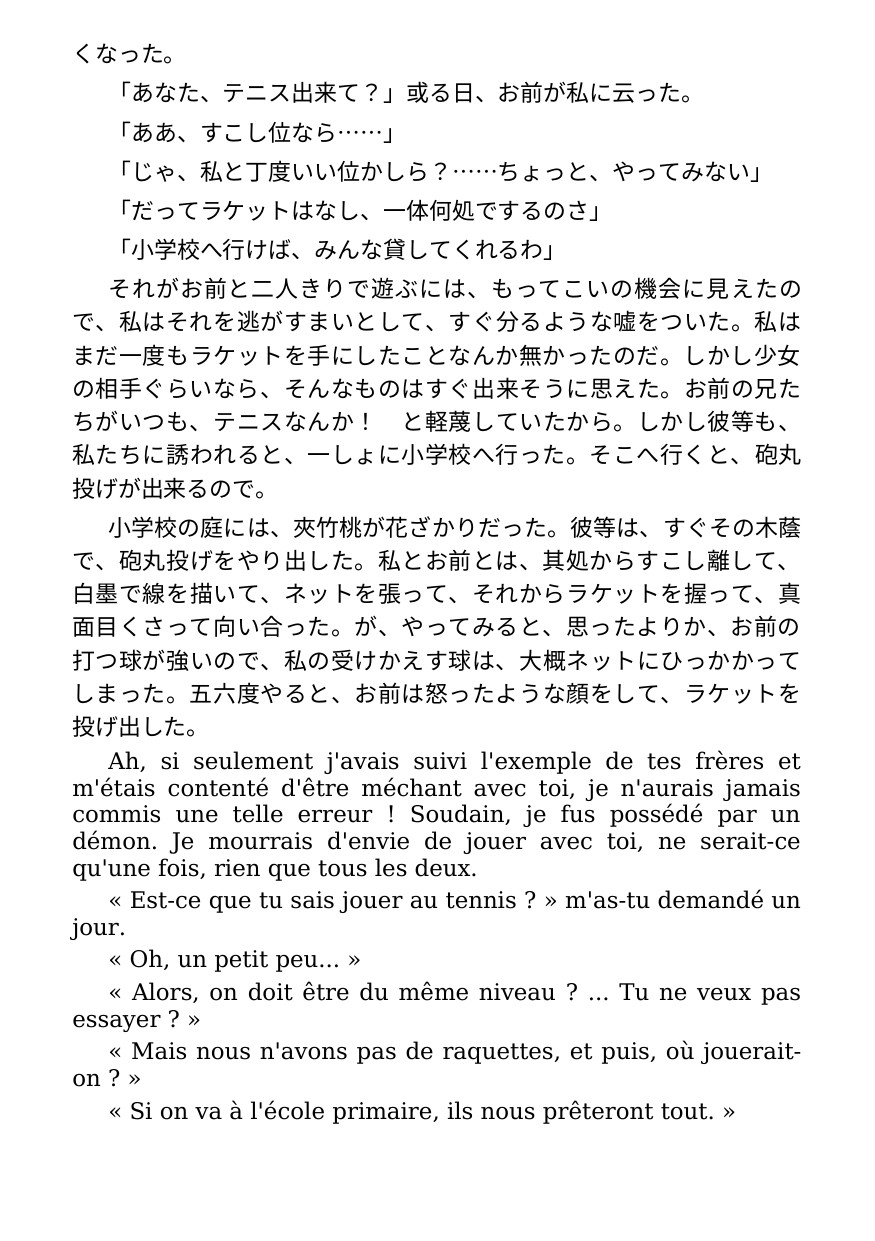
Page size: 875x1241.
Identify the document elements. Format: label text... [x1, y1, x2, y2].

text 「だってラケットはなし、一体何処でするのさ」 [72, 193, 802, 226]
text « Alors, on doit être du même niveau ? ... Tu ne veux pas essayer ? » [72, 979, 802, 1033]
text « Oh, un petit peu... » [72, 947, 802, 973]
text « Mais nous n'avons pas de raquettes, et puis, où jouerait-on ? » [72, 1038, 802, 1092]
text « Est-ce que tu sais jouer au tennis ? » m'as-tu demandé un jour. [72, 887, 802, 941]
text 「小学校へ行けば、みんな貸してくれるわ」 [72, 232, 802, 265]
text 「ああ、すこし位なら……」 [72, 114, 802, 148]
text 「じゃ、私と丁度いい位かしら？……ちょっと、やってみない」 [72, 153, 802, 187]
text それがお前と二人きりで遊ぶには、もってこいの機会に見えたので、私はそれを逃がすまいとして、すぐ分るような嘘をついた。私はまだ一度もラケットを手にしたことなんか無かったのだ。しかし少女の相手ぐらいなら、そんなものはすぐ出来そうに思えた。お前の兄たちがいつも、テニスなんか！ と軽蔑していたから。しかし彼等も、私たちに誘われると、一しょに小学校へ行った。そこへ行くと、砲丸投げが出来るので。 [72, 271, 802, 504]
text 「あなた、テニス出来て？」或る日、お前が私に云った。 [72, 75, 802, 108]
text くなった。 [72, 36, 802, 69]
text 小学校の庭には、夾竹桃が花ざかりだった。彼等は、すぐその木蔭で、砲丸投げをやり出した。私とお前とは、其処からすこし離して、白墨で線を描いて、ネットを張って、それからラケットを握って、真面目くさって向い合った。が、やってみると、思ったよりか、お前の打つ球が強いので、私の受けかえす球は、大概ネットにひっかかってしまった。五六度やると、お前は怒ったような顔をして、ラケットを投げ出した。 [72, 509, 802, 742]
text « Si on va à l'école primaire, ils nous prêteront tout. » [72, 1098, 802, 1124]
text Ah, si seulement j'avais suivi l'exemple de tes frères et m'étais contenté d'être méchant avec toi, je n'aurais jamais commis une telle erreur ! Soudain, je fus possédé par un démon. Je mourrais d'envie de jouer avec toi, ne serait-ce qu'une fois, rien que tous les deux. [72, 748, 802, 881]
